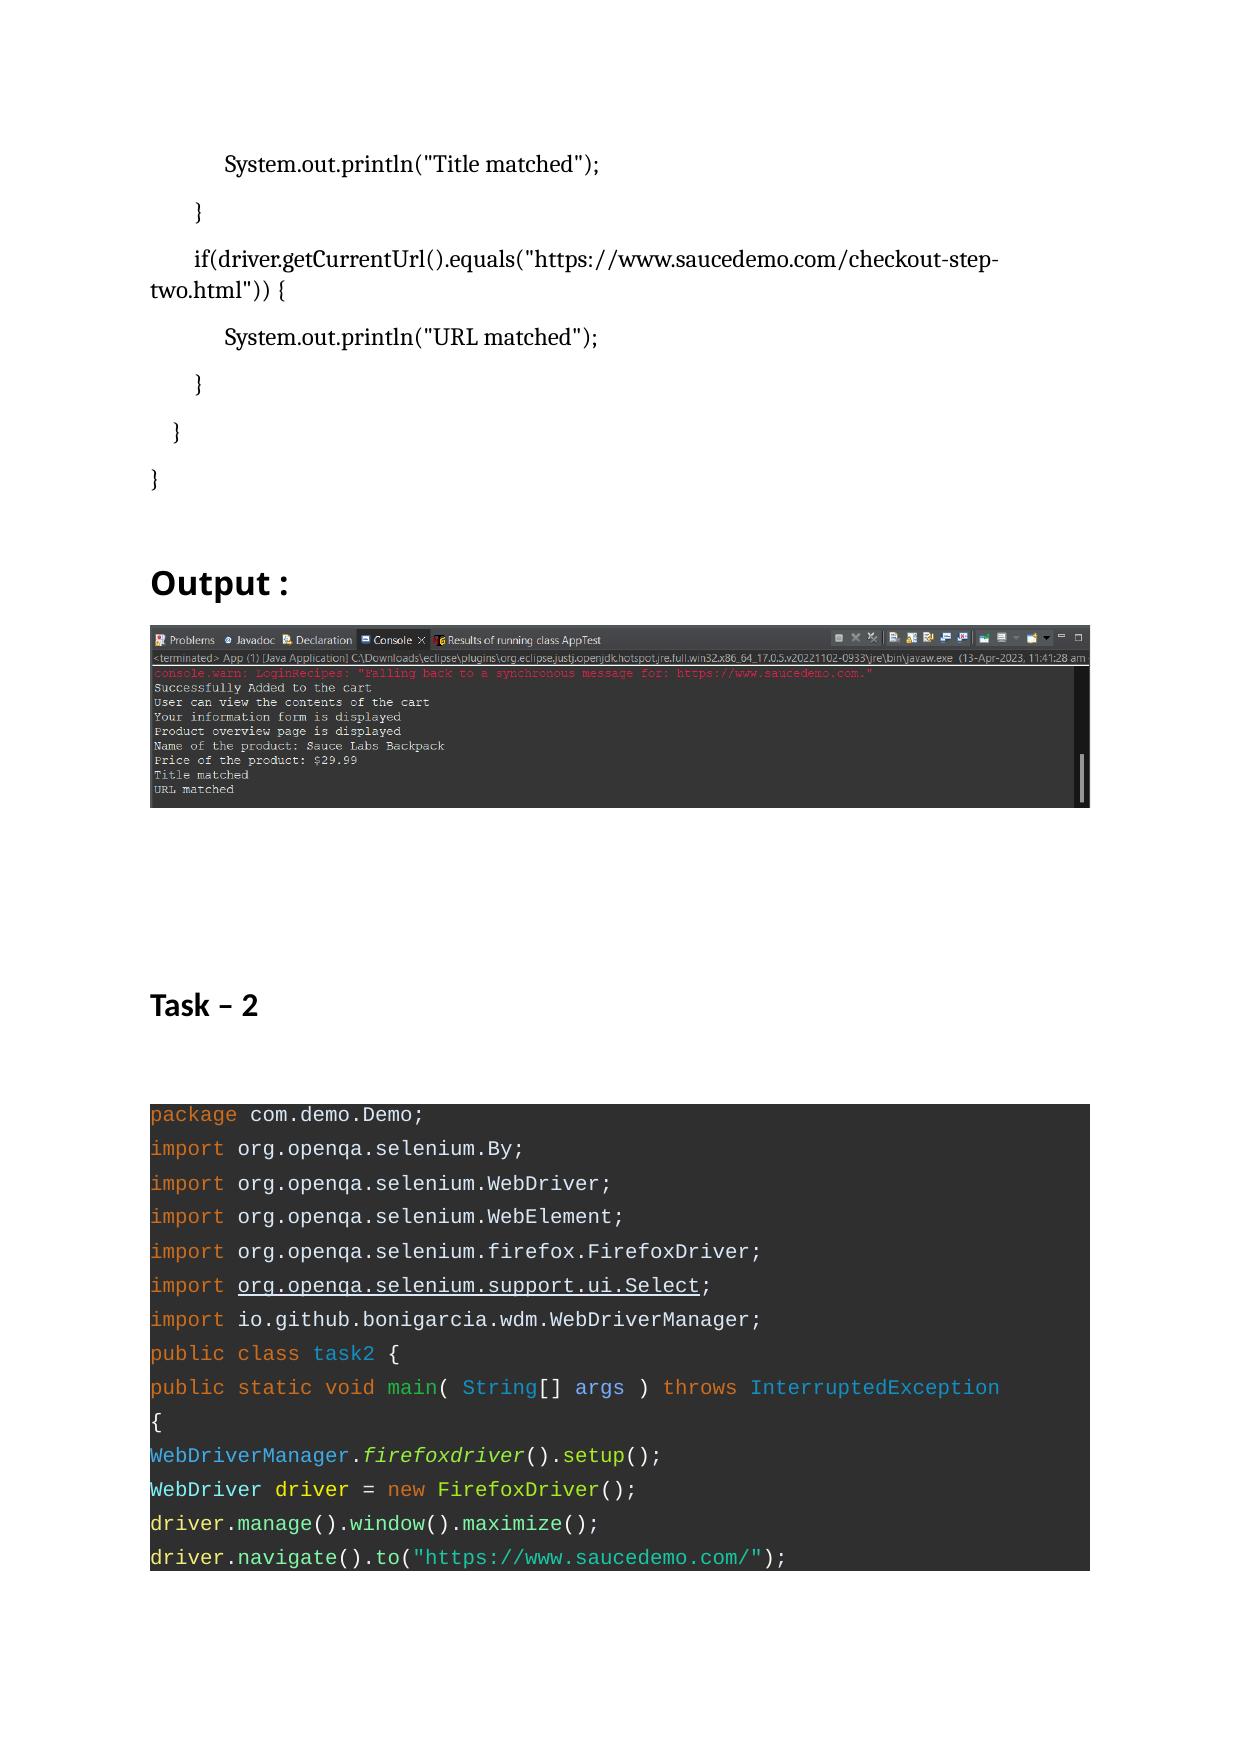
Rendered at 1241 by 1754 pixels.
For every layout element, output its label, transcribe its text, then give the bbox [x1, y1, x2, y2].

text if(driver.getCurrentUrl().equals("https://www.saucedemo.com/checkout-step-two.html")) { [150, 245, 1090, 304]
text import org.openqa.selenium.By; [150, 1138, 1090, 1162]
text } [150, 370, 1090, 399]
picture [150, 625, 1091, 808]
text Output : [150, 560, 1090, 605]
text } [150, 197, 1090, 226]
text public class task2 { [150, 1343, 1090, 1366]
text import org.openqa.selenium.support.ui.Select; [150, 1275, 1090, 1298]
text driver.manage().window().maximize(); [150, 1513, 1090, 1537]
text import org.openqa.selenium.WebElement; [150, 1207, 1090, 1230]
text } [150, 465, 1090, 494]
text System.out.println("URL matched"); [150, 323, 1090, 352]
text package com.demo.Demo; [150, 1104, 1090, 1128]
text public static void main( String[] args ) throws InterruptedException [150, 1377, 1090, 1401]
text System.out.println("Title matched"); [150, 150, 1090, 179]
text Task – 2 [150, 984, 1090, 1025]
text driver.navigate().to("https://www.saucedemo.com/"); [150, 1547, 1090, 1571]
text import org.openqa.selenium.firefox.FirefoxDriver; [150, 1241, 1090, 1264]
text } [150, 418, 1090, 446]
text WebDriverManager.firefoxdriver().setup(); [150, 1445, 1090, 1469]
text { [150, 1411, 1090, 1434]
text import io.github.bonigarcia.wdm.WebDriverManager; [150, 1309, 1090, 1332]
text import org.openqa.selenium.WebDriver; [150, 1172, 1090, 1196]
text WebDriver driver = new FirefoxDriver(); [150, 1479, 1090, 1503]
